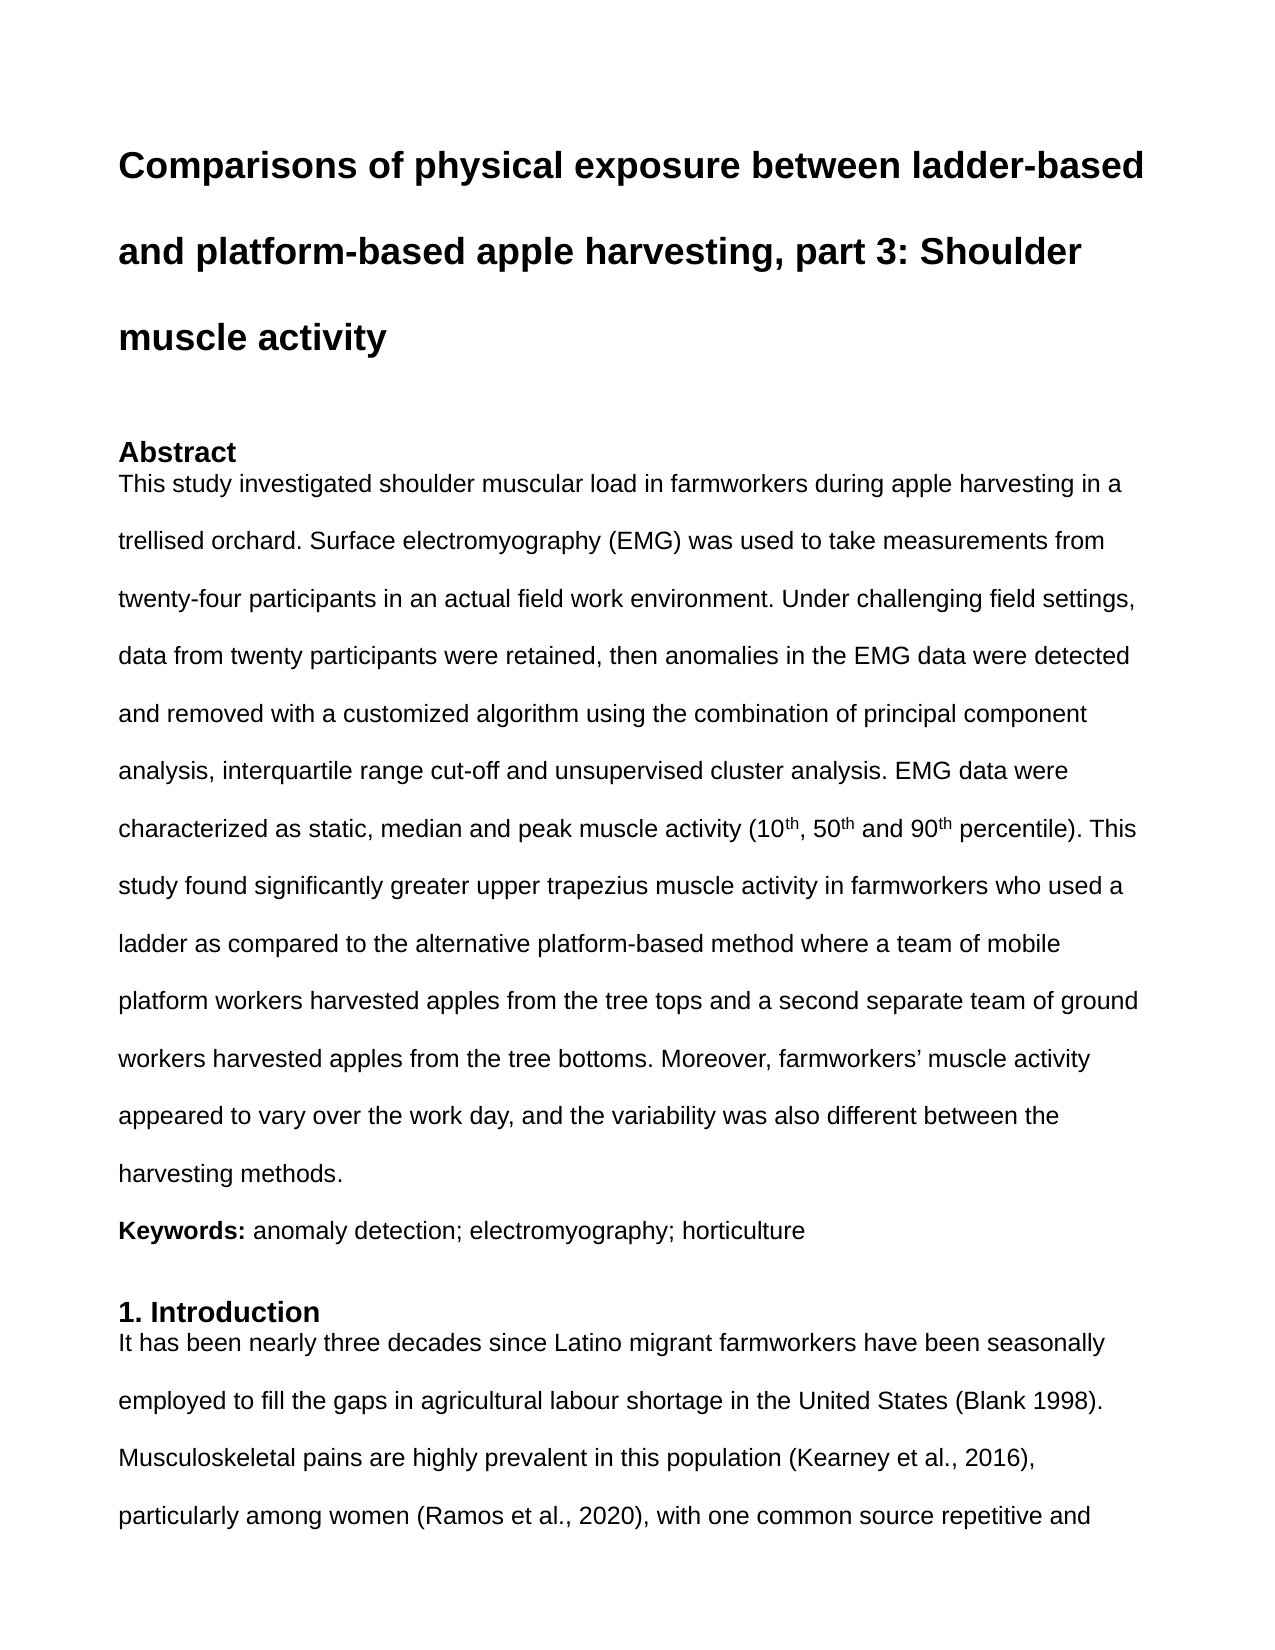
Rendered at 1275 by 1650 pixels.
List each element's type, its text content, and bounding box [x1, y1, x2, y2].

text This study investigated shoulder muscular load in farmworkers during apple harvesting in a trellised orchard. Surface electromyography (EMG) was used to take measurements from twenty-four participants in an actual field work environment. Under challenging field settings, data from twenty participants were retained, then anomalies in the EMG data were detected and removed with a customized algorithm using the combination of principal component analysis, interquartile range cut-off and unsupervised cluster analysis. EMG data were characterized as static, median and peak muscle activity (10th, 50th and 90th percentile). This study found significantly greater upper trapezius muscle activity in farmworkers who used a ladder as compared to the alternative platform-based method where a team of mobile platform workers harvested apples from the tree tops and a second separate team of ground workers harvested apples from the tree bottoms. Moreover, farmworkers’ muscle activity appeared to vary over the work day, and the variability was also different between the harvesting methods. [118, 469, 1157, 1187]
text Keywords: anomaly detection; electromyography; horticulture [118, 1216, 1157, 1245]
title Comparisons of physical exposure between ladder-based and platform-based apple harvesting, part 3: Shoulder muscle activity [118, 143, 1157, 359]
text It has been nearly three decades since Latino migrant farmworkers have been seasonally employed to fill the gaps in agricultural labour shortage in the United States (Blank 1998). Musculoskeletal pains are highly prevalent in this population (Kearney et al., 2016), particularly among women (Ramos et al., 2020), with one common source repetitive and [118, 1328, 1157, 1529]
subtitle 1. Introduction [118, 1294, 1157, 1328]
subtitle Abstract [118, 435, 1157, 469]
